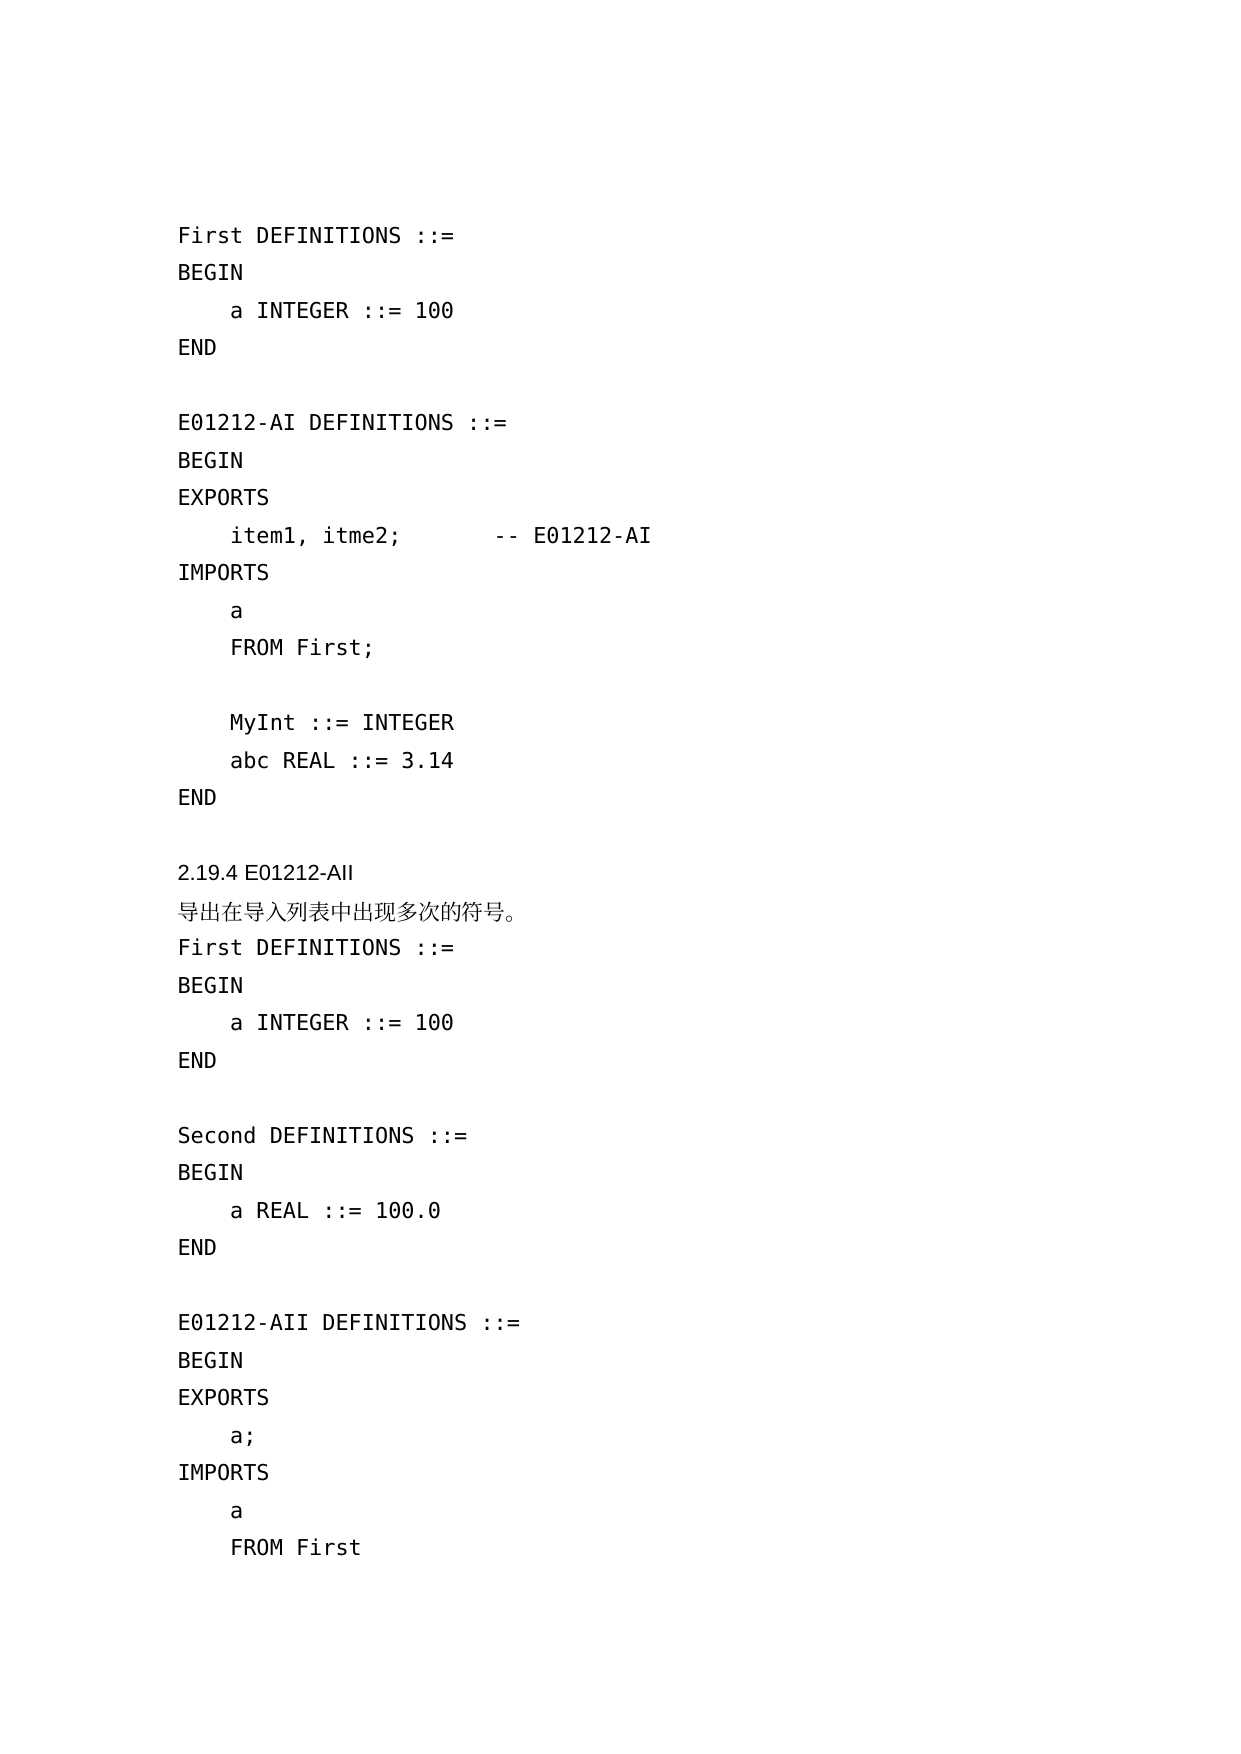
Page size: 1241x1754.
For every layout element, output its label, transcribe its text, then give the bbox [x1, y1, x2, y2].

text IMPORTS [177, 554, 1063, 592]
subtitle 2.19.4 E01212-AII [177, 854, 1063, 892]
text MyInt ::= INTEGER [177, 704, 1063, 742]
text E01212-AI DEFINITIONS ::= [177, 404, 1063, 442]
text a REAL ::= 100.0 [177, 1192, 1063, 1229]
text abc REAL ::= 3.14 [177, 742, 1063, 779]
text First DEFINITIONS ::= [177, 929, 1063, 967]
text BEGIN [177, 1342, 1063, 1379]
text a [177, 1492, 1063, 1529]
text END [177, 329, 1063, 367]
text Second DEFINITIONS ::= [177, 1117, 1063, 1154]
text END [177, 779, 1063, 817]
text BEGIN [177, 254, 1063, 292]
text EXPORTS [177, 479, 1063, 517]
text END [177, 1229, 1063, 1267]
text FROM First; [177, 629, 1063, 667]
text BEGIN [177, 1154, 1063, 1192]
text item1, itme2; -- E01212-AI [177, 517, 1063, 554]
text EXPORTS [177, 1379, 1063, 1417]
text 导出在导入列表中出现多次的符号。 [177, 892, 1063, 929]
text First DEFINITIONS ::= [177, 217, 1063, 254]
text IMPORTS [177, 1454, 1063, 1492]
text a; [177, 1417, 1063, 1454]
text END [177, 1042, 1063, 1079]
text BEGIN [177, 442, 1063, 479]
text FROM First [177, 1529, 1063, 1567]
text a [177, 592, 1063, 629]
text E01212-AII DEFINITIONS ::= [177, 1304, 1063, 1342]
text a INTEGER ::= 100 [177, 1004, 1063, 1042]
text BEGIN [177, 967, 1063, 1004]
text a INTEGER ::= 100 [177, 292, 1063, 329]
